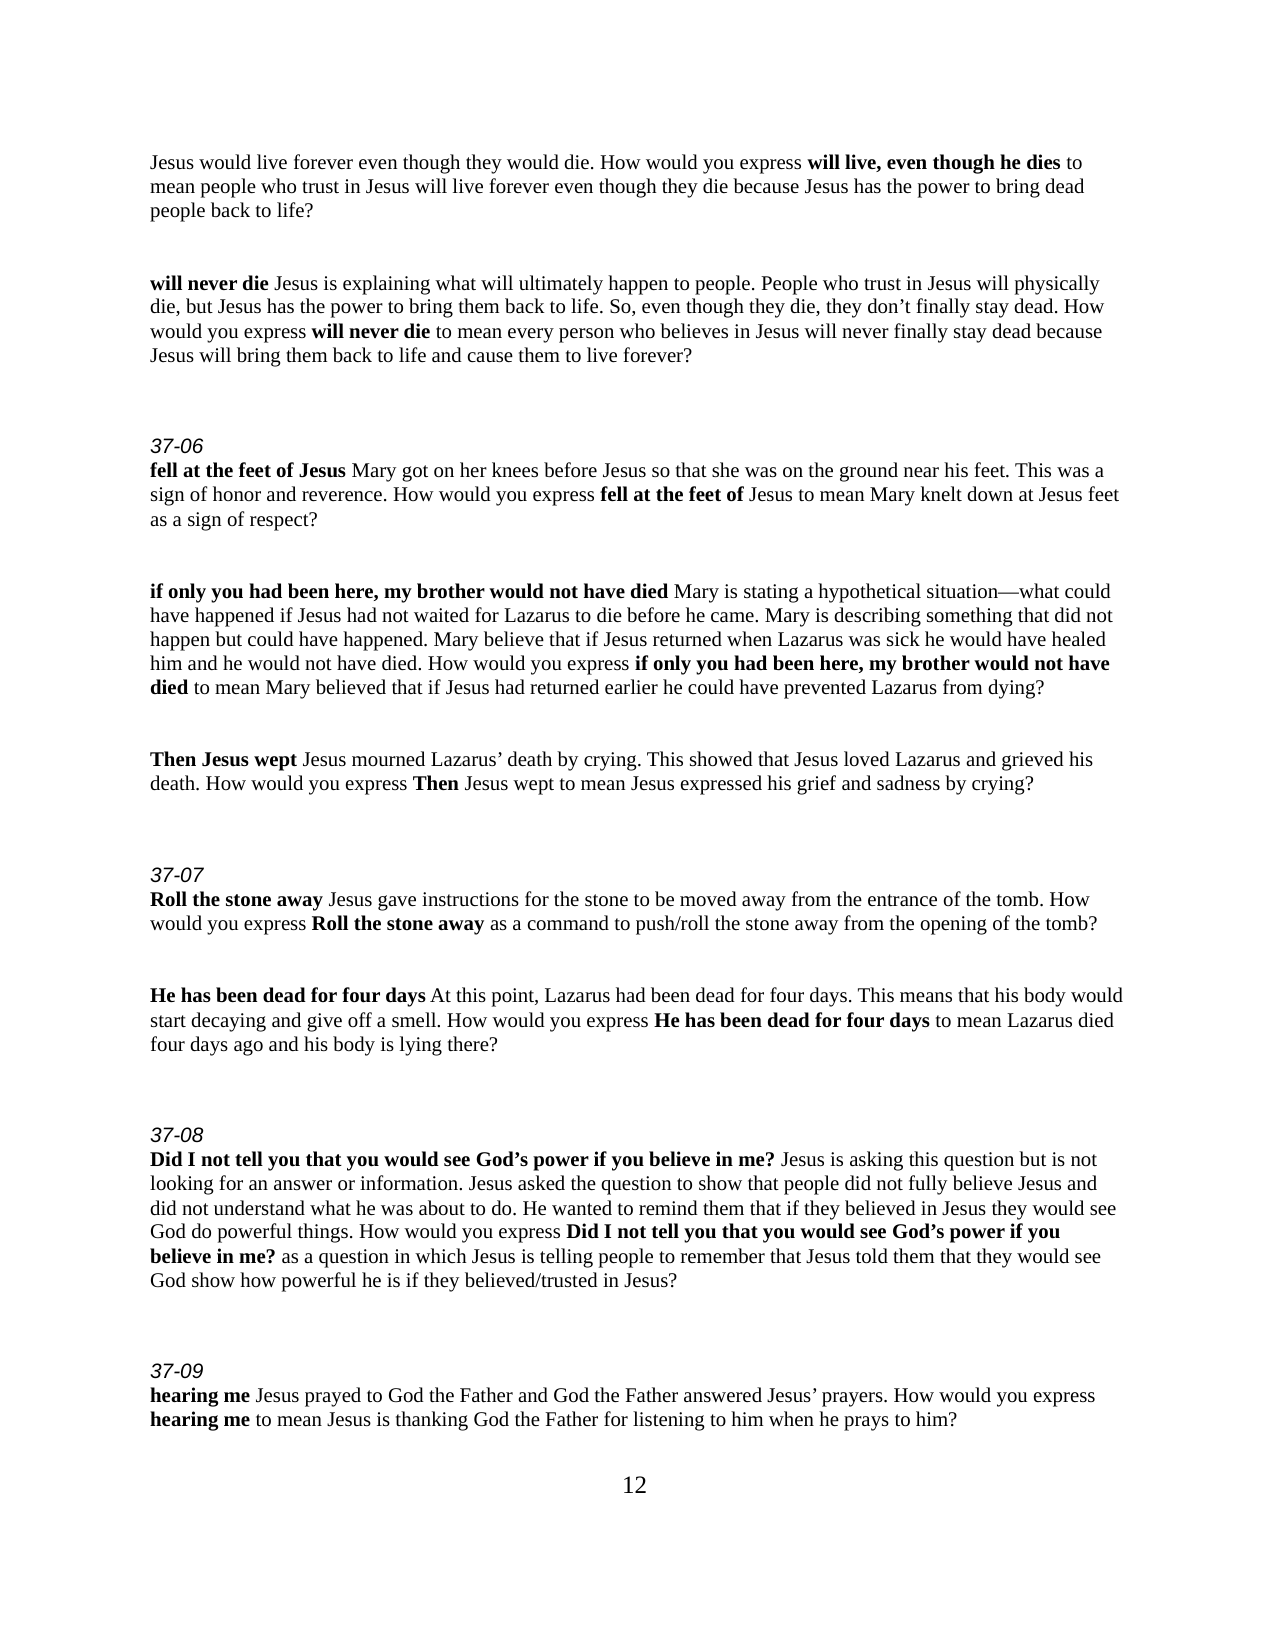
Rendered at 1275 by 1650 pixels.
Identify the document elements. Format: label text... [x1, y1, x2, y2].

text Then Jesus wept Jesus mourned Lazarus’ death by crying. This showed that Jesus loved Lazarus and grieved his death. How would you express Then Jesus wept to mean Jesus expressed his grief and sadness by crying? [150, 747, 1125, 795]
text will never die Jesus is explaining what will ultimately happen to people. People who trust in Jesus will physically die, but Jesus has the power to bring them back to life. So, even though they die, they don’t finally stay dead. How would you express will never die to mean every person who believes in Jesus will never finally stay dead because Jesus will bring them back to life and cause them to live forever? [150, 270, 1125, 367]
subtitle 37-07 [150, 863, 1125, 887]
subtitle 37-09 [150, 1359, 1125, 1383]
text fell at the feet of Jesus Mary got on her knees before Jesus so that she was on the ground near his feet. This was a sign of honor and reverence. How would you express fell at the feet of Jesus to mean Mary knelt down at Jesus feet as a sign of respect? [150, 458, 1125, 531]
text Roll the stone away Jesus gave instructions for the stone to be moved away from the entrance of the tomb. How would you express Roll the stone away as a command to push/roll the stone away from the opening of the tomb? [150, 887, 1125, 935]
subtitle 37-06 [150, 434, 1125, 458]
text Did I not tell you that you would see God’s power if you believe in me? Jesus is asking this question but is not looking for an answer or information. Jesus asked the question to show that people did not fully believe Jesus and did not understand what he was about to do. He wanted to remind them that if they believed in Jesus they would see God do powerful things. How would you express Did I not tell you that you would see God’s power if you believe in me? as a question in which Jesus is telling people to remember that Jesus told them that they would see God show how powerful he is if they believed/trusted in Jesus? [150, 1147, 1125, 1292]
text Jesus would live forever even though they would die. How would you express will live, even though he dies to mean people who trust in Jesus will live forever even though they die because Jesus has the power to bring dead people back to life? [150, 150, 1125, 222]
text if only you had been here, my brother would not have died Mary is stating a hypothetical situation—what could have happened if Jesus had not waited for Lazarus to die before he came. Mary is describing something that did not happen but could have happened. Mary believe that if Jesus returned when Lazarus was sick he would have healed him and he would not have died. How would you express if only you had been here, my brother would not have died to mean Mary believed that if Jesus had returned earlier he could have prevented Lazarus from dying? [150, 579, 1125, 699]
subtitle 37-08 [150, 1123, 1125, 1147]
text hearing me Jesus prayed to God the Father and God the Father answered Jesus’ prayers. How would you express hearing me to mean Jesus is thanking God the Father for listening to him when he prays to him? [150, 1383, 1125, 1431]
text He has been dead for four days At this point, Lazarus had been dead for four days. This means that his body would start decaying and give off a smell. How would you express He has been dead for four days to mean Lazarus died four days ago and his body is lying there? [150, 983, 1125, 1056]
